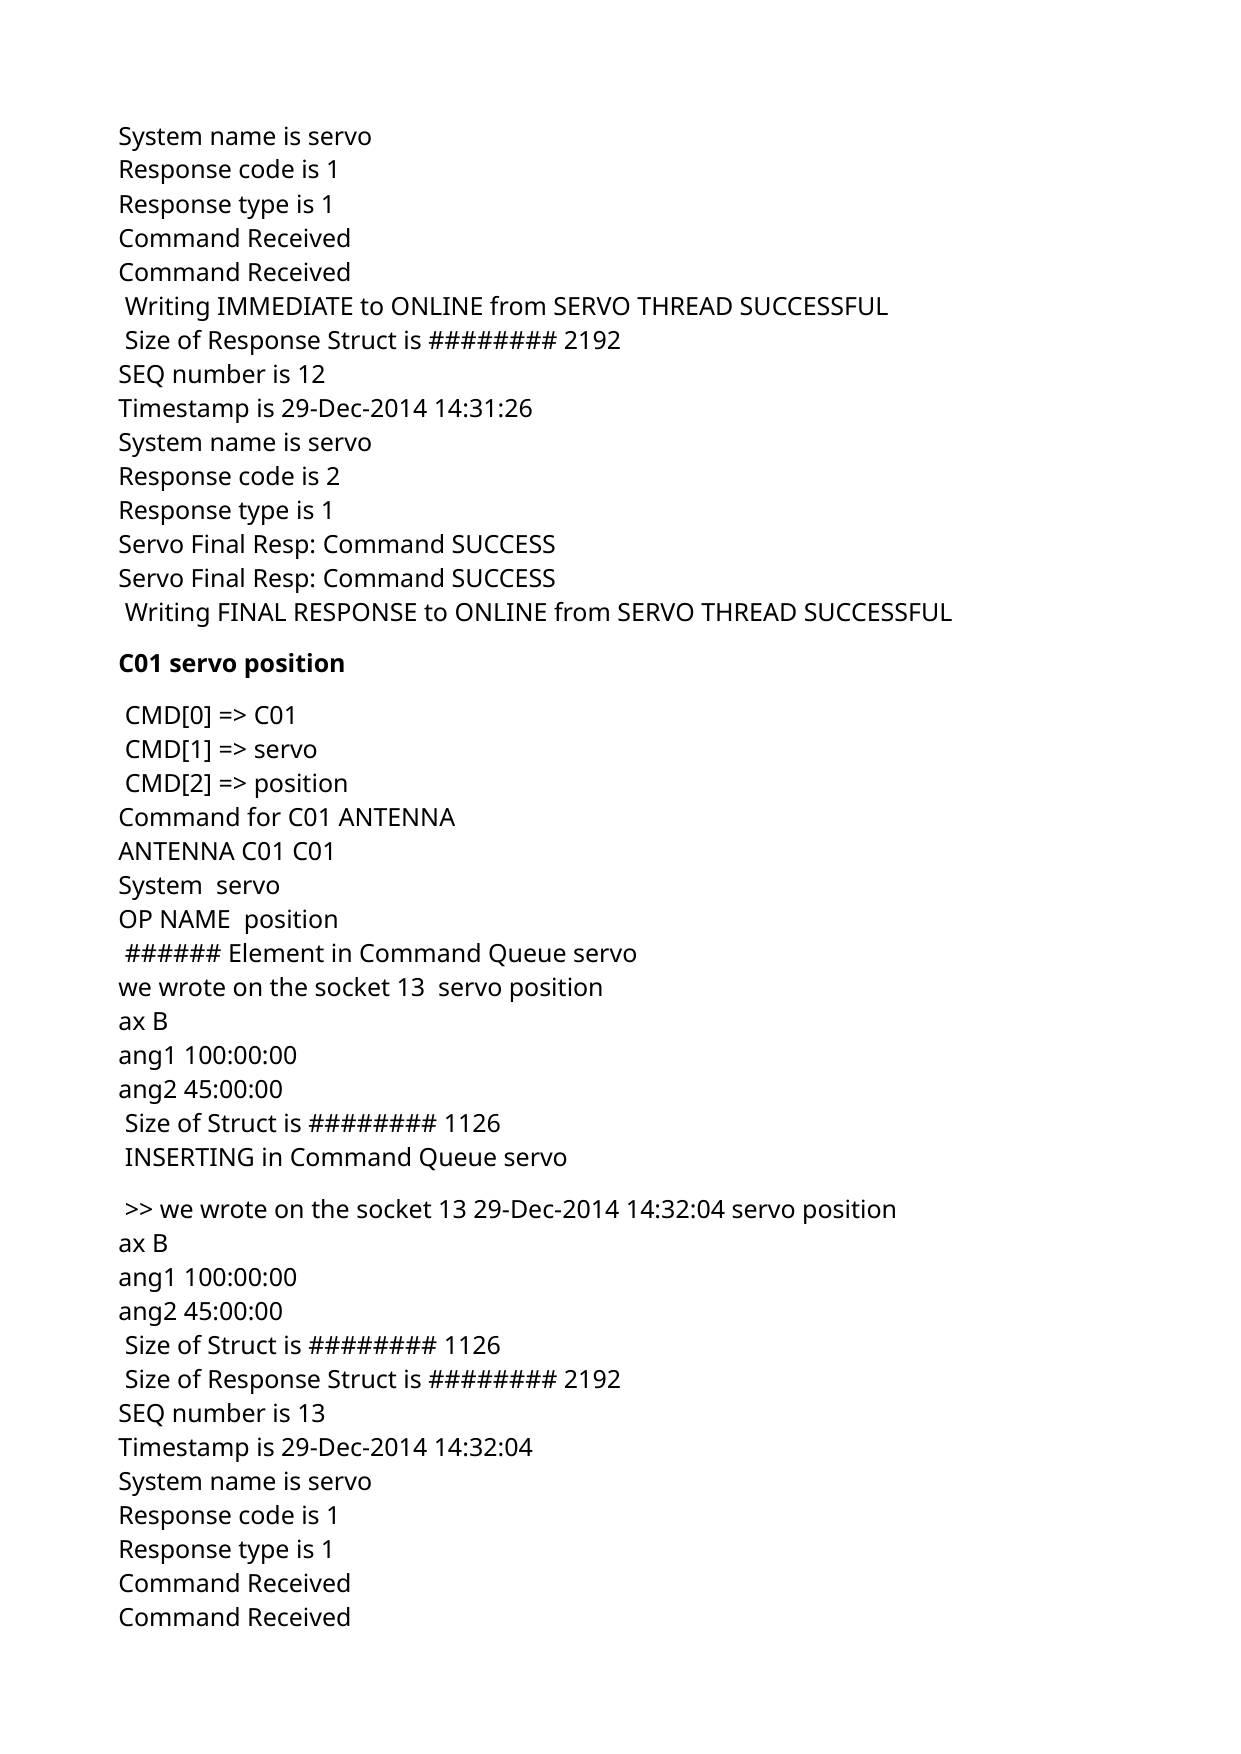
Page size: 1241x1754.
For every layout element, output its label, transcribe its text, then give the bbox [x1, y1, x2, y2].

text ang2 45:00:00 [118, 1293, 1122, 1327]
text System servo [118, 868, 1122, 902]
text Command Received [118, 1600, 1122, 1634]
text Timestamp is 29-Dec-2014 14:31:26 [118, 391, 1122, 425]
text C01 servo position [118, 646, 1122, 680]
text Servo Final Resp: Command SUCCESS [118, 527, 1122, 561]
text we wrote on the socket 13 servo position [118, 970, 1122, 1004]
text System name is servo [118, 1464, 1122, 1498]
text Command for C01 ANTENNA [118, 799, 1122, 833]
text CMD[1] => servo [118, 731, 1122, 765]
text Size of Response Struct is ######## 2192 [118, 1362, 1122, 1396]
text Response code is 1 [118, 152, 1122, 186]
text CMD[2] => position [118, 765, 1122, 799]
text ang1 100:00:00 [118, 1259, 1122, 1293]
text Response type is 1 [118, 186, 1122, 220]
text ANTENNA C01 C01 [118, 833, 1122, 868]
text Writing FINAL RESPONSE to ONLINE from SERVO THREAD SUCCESSFUL [118, 595, 1122, 629]
text Response code is 1 [118, 1498, 1122, 1532]
text ###### Element in Command Queue servo [118, 936, 1122, 970]
text Writing IMMEDIATE to ONLINE from SERVO THREAD SUCCESSFUL [118, 288, 1122, 322]
text System name is servo [118, 118, 1122, 152]
text Size of Response Struct is ######## 2192 [118, 322, 1122, 357]
text ang2 45:00:00 [118, 1072, 1122, 1106]
text Servo Final Resp: Command SUCCESS [118, 561, 1122, 595]
text ax B [118, 1004, 1122, 1038]
text Size of Struct is ######## 1126 [118, 1327, 1122, 1362]
text Response type is 1 [118, 493, 1122, 527]
text Response type is 1 [118, 1532, 1122, 1566]
text SEQ number is 12 [118, 357, 1122, 391]
text CMD[0] => C01 [118, 697, 1122, 731]
text >> we wrote on the socket 13 29-Dec-2014 14:32:04 servo position [118, 1191, 1122, 1225]
text INSERTING in Command Queue servo [118, 1140, 1122, 1174]
text Response code is 2 [118, 459, 1122, 493]
text System name is servo [118, 425, 1122, 459]
text ang1 100:00:00 [118, 1038, 1122, 1072]
text Command Received [118, 1566, 1122, 1600]
text Size of Struct is ######## 1126 [118, 1106, 1122, 1140]
text Command Received [118, 254, 1122, 288]
text Timestamp is 29-Dec-2014 14:32:04 [118, 1430, 1122, 1464]
text OP NAME position [118, 902, 1122, 936]
text Command Received [118, 220, 1122, 254]
text SEQ number is 13 [118, 1396, 1122, 1430]
text ax B [118, 1225, 1122, 1259]
